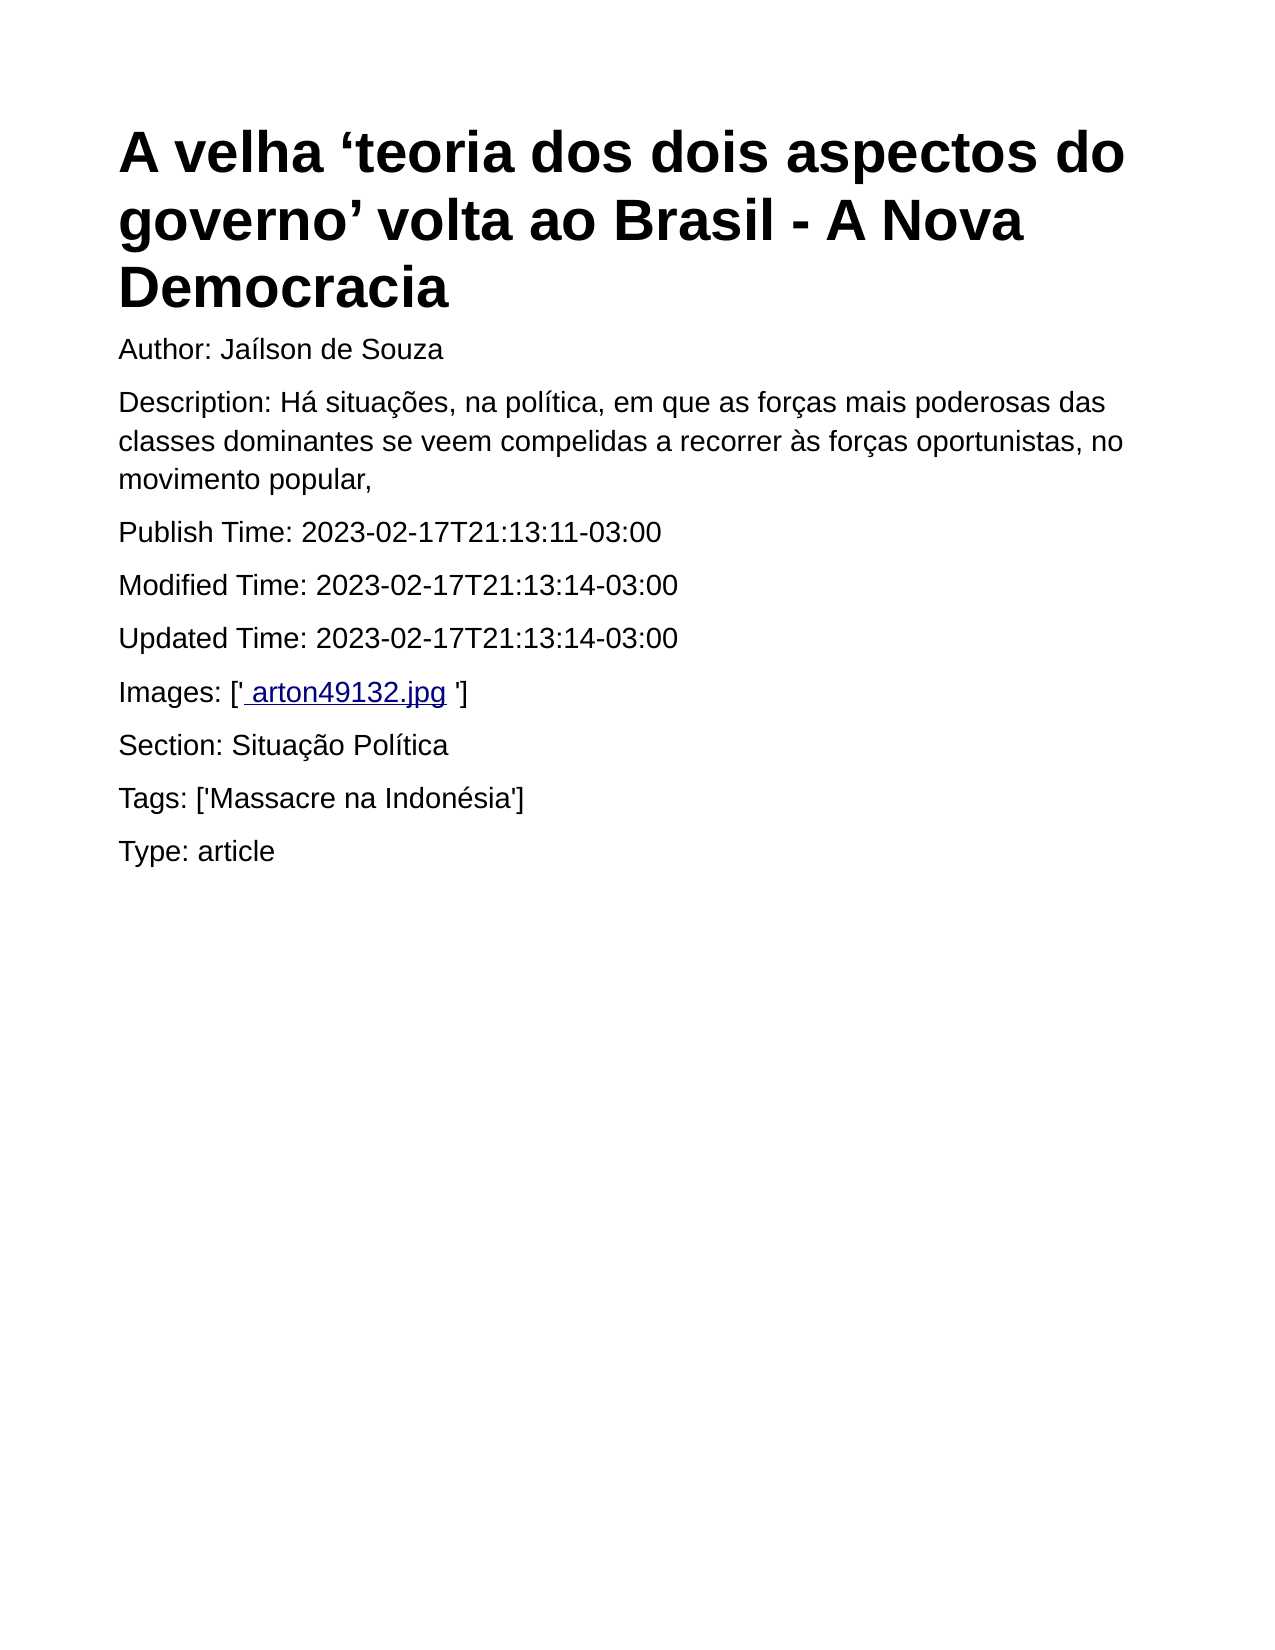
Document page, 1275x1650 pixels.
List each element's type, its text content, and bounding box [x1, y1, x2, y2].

text Updated Time: 2023-02-17T21:13:14-03:00 [118, 621, 1157, 655]
text Type: article [118, 834, 1157, 867]
subtitle A velha ‘teoria dos dois aspectos do governo’ volta ao Brasil - A Nova Democracia [118, 118, 1157, 319]
text Section: Situação Política [118, 728, 1157, 761]
text Images: [' arton49132.jpg '] [118, 674, 1157, 708]
text Description: Há situações, na política, em que as forças mais poderosas das classes dominantes se veem compelidas a recorrer às forças oportunistas, no movimento popular, [118, 385, 1157, 496]
text Modified Time: 2023-02-17T21:13:14-03:00 [118, 568, 1157, 602]
text Publish Time: 2023-02-17T21:13:11-03:00 [118, 515, 1157, 549]
text Author: Jaílson de Souza [118, 332, 1157, 365]
text Tags: ['Massacre na Indonésia'] [118, 781, 1157, 814]
